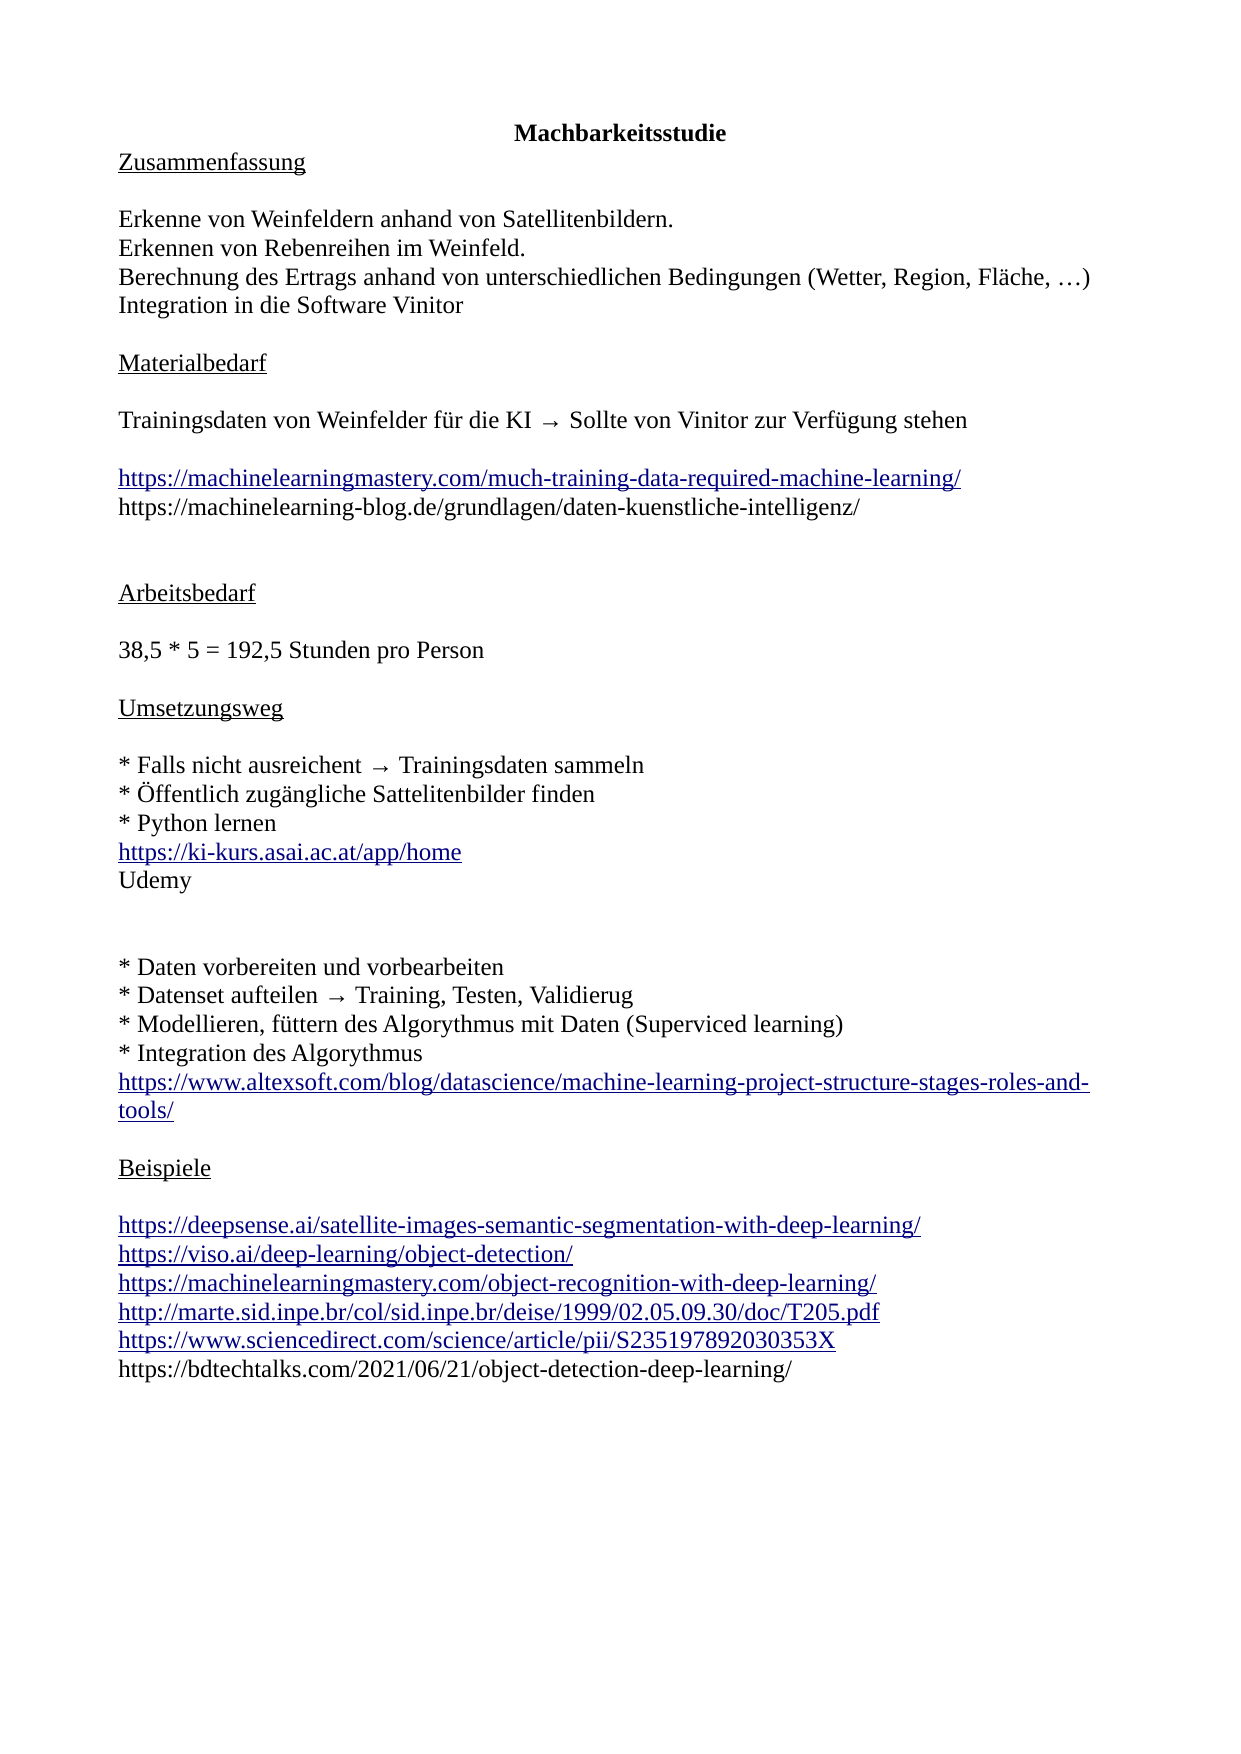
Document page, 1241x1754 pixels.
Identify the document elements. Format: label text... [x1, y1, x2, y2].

text Machbarkeitsstudie [118, 118, 1122, 147]
text 38,5 * 5 = 192,5 Stunden pro Person [118, 636, 1122, 664]
text * Integration des Algorythmus [118, 1038, 1122, 1067]
text Materialbedarf [118, 348, 1122, 377]
text Erkennen von Rebenreihen im Weinfeld. [118, 233, 1122, 262]
text https://machinelearningmastery.com/object-recognition-with-deep-learning/ [118, 1268, 1122, 1297]
text * Falls nicht ausreichent → Trainingsdaten sammeln [118, 751, 1122, 779]
text Berechnung des Ertrags anhand von unterschiedlichen Bedingungen (Wetter, Region, Fläche, …) [118, 262, 1122, 291]
text https://machinelearningmastery.com/much-training-data-required-machine-learning/ [118, 463, 1122, 492]
text http://marte.sid.inpe.br/col/sid.inpe.br/deise/1999/02.05.09.30/doc/T205.pdf [118, 1297, 1122, 1326]
text Beispiele [118, 1153, 1122, 1182]
text https://ki-kurs.asai.ac.at/app/home [118, 837, 1122, 866]
text * Python lernen [118, 808, 1122, 837]
text * Datenset aufteilen → Training, Testen, Validierug [118, 981, 1122, 1009]
text Zusammenfassung [118, 147, 1122, 176]
text https://machinelearning-blog.de/grundlagen/daten-kuenstliche-intelligenz/ [118, 492, 1122, 521]
text Arbeitsbedarf [118, 578, 1122, 607]
text * Daten vorbereiten und vorbearbeiten [118, 952, 1122, 981]
text * Öffentlich zugängliche Sattelitenbilder finden [118, 779, 1122, 808]
text * Modellieren, füttern des Algorythmus mit Daten (Superviced learning) [118, 1009, 1122, 1038]
text Trainingsdaten von Weinfelder für die KI → Sollte von Vinitor zur Verfügung stehen [118, 406, 1122, 434]
text Erkenne von Weinfeldern anhand von Satellitenbildern. [118, 204, 1122, 233]
text https://bdtechtalks.com/2021/06/21/object-detection-deep-learning/ [118, 1354, 1122, 1383]
text https://viso.ai/deep-learning/object-detection/ [118, 1239, 1122, 1268]
text https://www.sciencedirect.com/science/article/pii/S235197892030353X [118, 1326, 1122, 1354]
text https://deepsense.ai/satellite-images-semantic-segmentation-with-deep-learning/ [118, 1211, 1122, 1239]
text Umsetzungsweg [118, 693, 1122, 722]
text https://www.altexsoft.com/blog/datascience/machine-learning-project-structure-stages-roles-and-tools/ [118, 1067, 1122, 1124]
text Udemy [118, 866, 1122, 894]
text Integration in die Software Vinitor [118, 291, 1122, 319]
